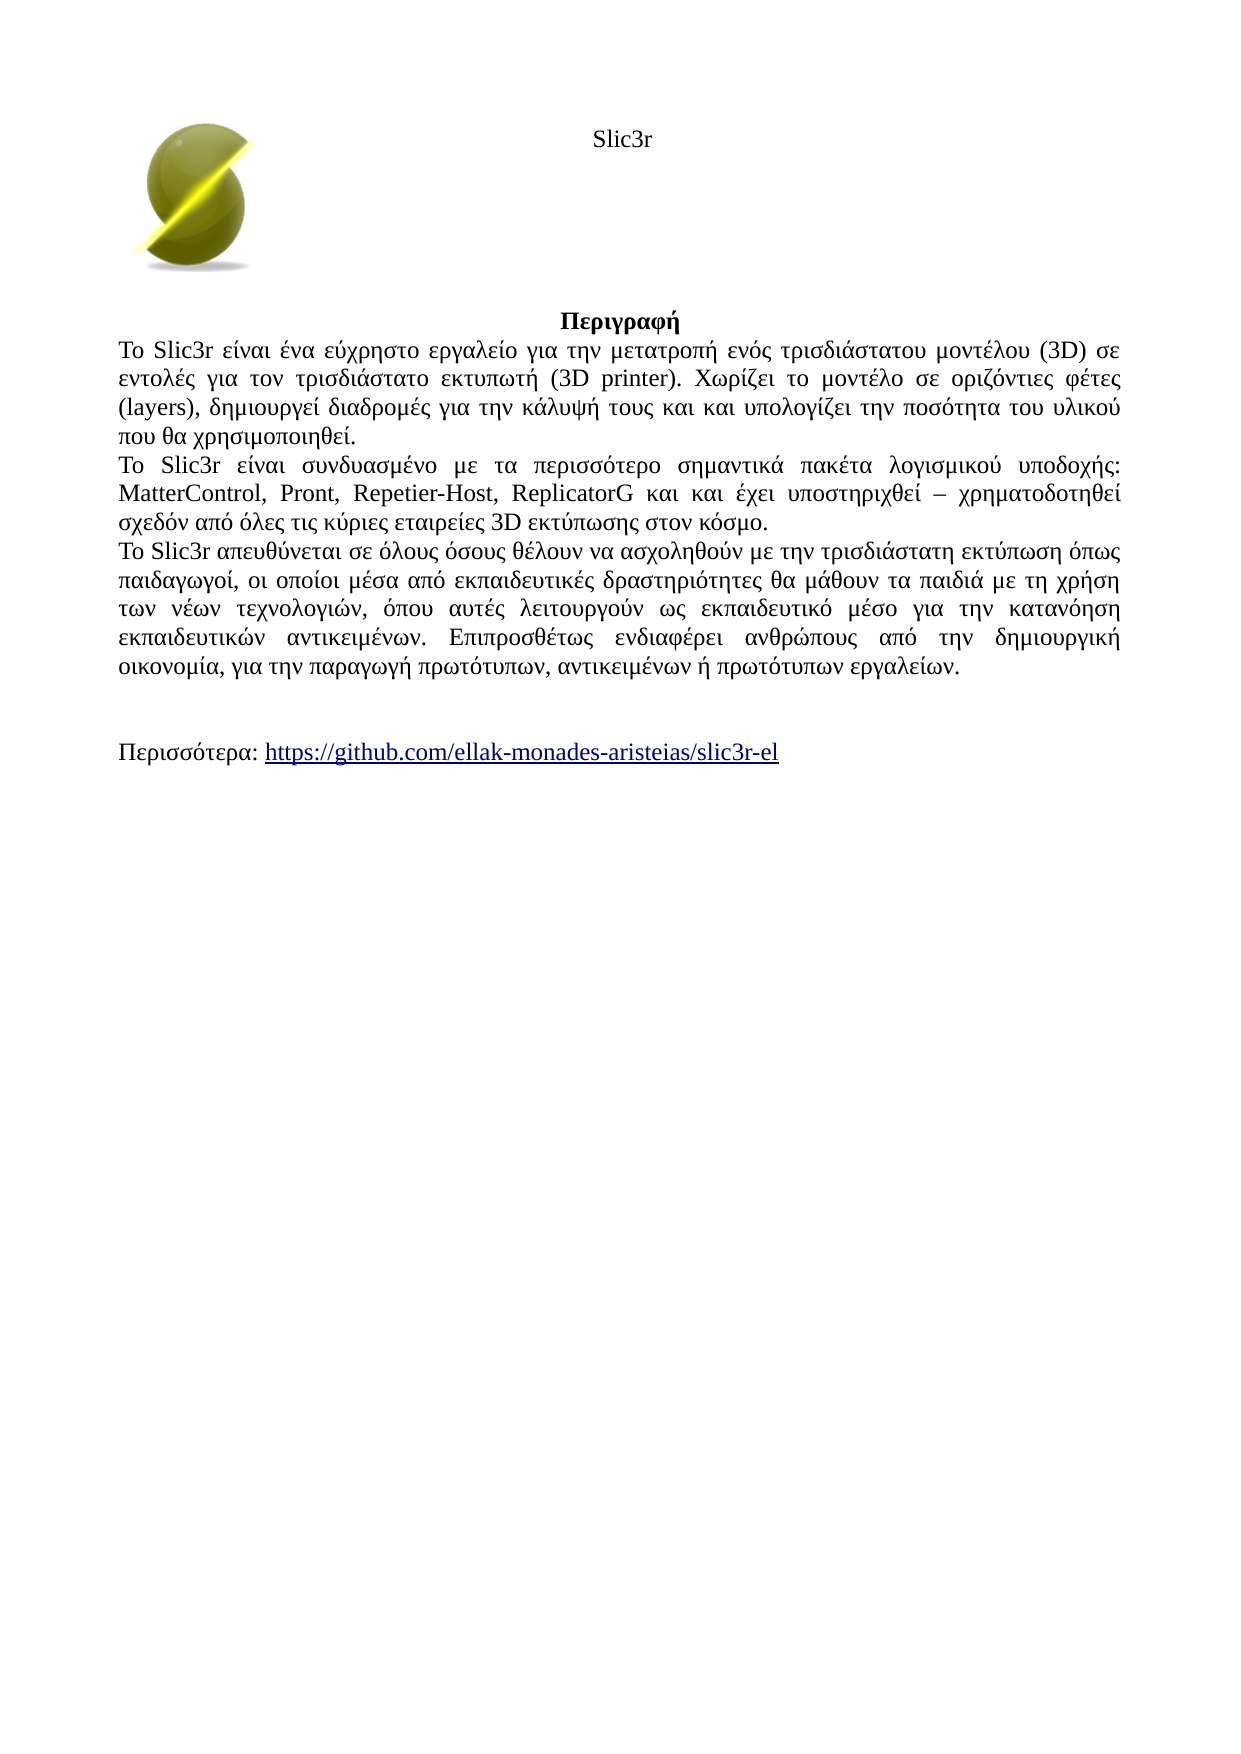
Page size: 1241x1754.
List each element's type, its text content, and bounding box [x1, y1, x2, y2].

text Περιγραφή [118, 306, 1122, 335]
text Το Slic3r απευθύνεται σε όλους όσους θέλουν να ασχοληθούν με την τρισδιάστατη εκτύπωση όπως παιδαγωγοί, οι οποίοι μέσα από εκπαιδευτικές δραστηριότητες θα μάθουν τα παιδιά με τη χρήση των νέων τεχνολογιών, όπου αυτές λειτουργούν ως εκπαιδευτικό μέσο για την κατανόηση εκπαιδευτικών αντικειμένων. Επιπροσθέτως ενδιαφέρει ανθρώπους από την δημιουργική οικονομία, για την παραγωγή πρωτότυπων, αντικειμένων ή πρωτότυπων εργαλείων. [118, 536, 1122, 680]
picture [123, 123, 272, 272]
text To Slic3r είναι ένα εύχρηστο εργαλείο για την μετατροπή ενός τρισδιάστατου μοντέλου (3D) σε εντολές για τον τρισδιάστατο εκτυπωτή (3D printer). Χωρίζει το μοντέλο σε οριζόντιες φέτες (layers), δημιουργεί διαδρομές για την κάλυψή τους και και υπολογίζει την ποσότητα του υλικού που θα χρησιμοποιηθεί. [118, 335, 1122, 450]
table_header [118, 118, 587, 306]
text Το Slic3r είναι συνδυασμένο με τα περισσότερο σημαντικά πακέτα λογισμικού υποδοχής: MatterControl, Pront, Repetier-Host, ReplicatorG και και έχει υποστηριχθεί – χρηματοδοτηθεί σχεδόν από όλες τις κύριες εταιρείες 3D εκτύπωσης στον κόσμο. [118, 450, 1122, 536]
table_header Slic3r [587, 118, 1122, 306]
text Περισσότερα: https://github.com/ellak-monades-aristeias/slic3r-el [118, 737, 1122, 766]
